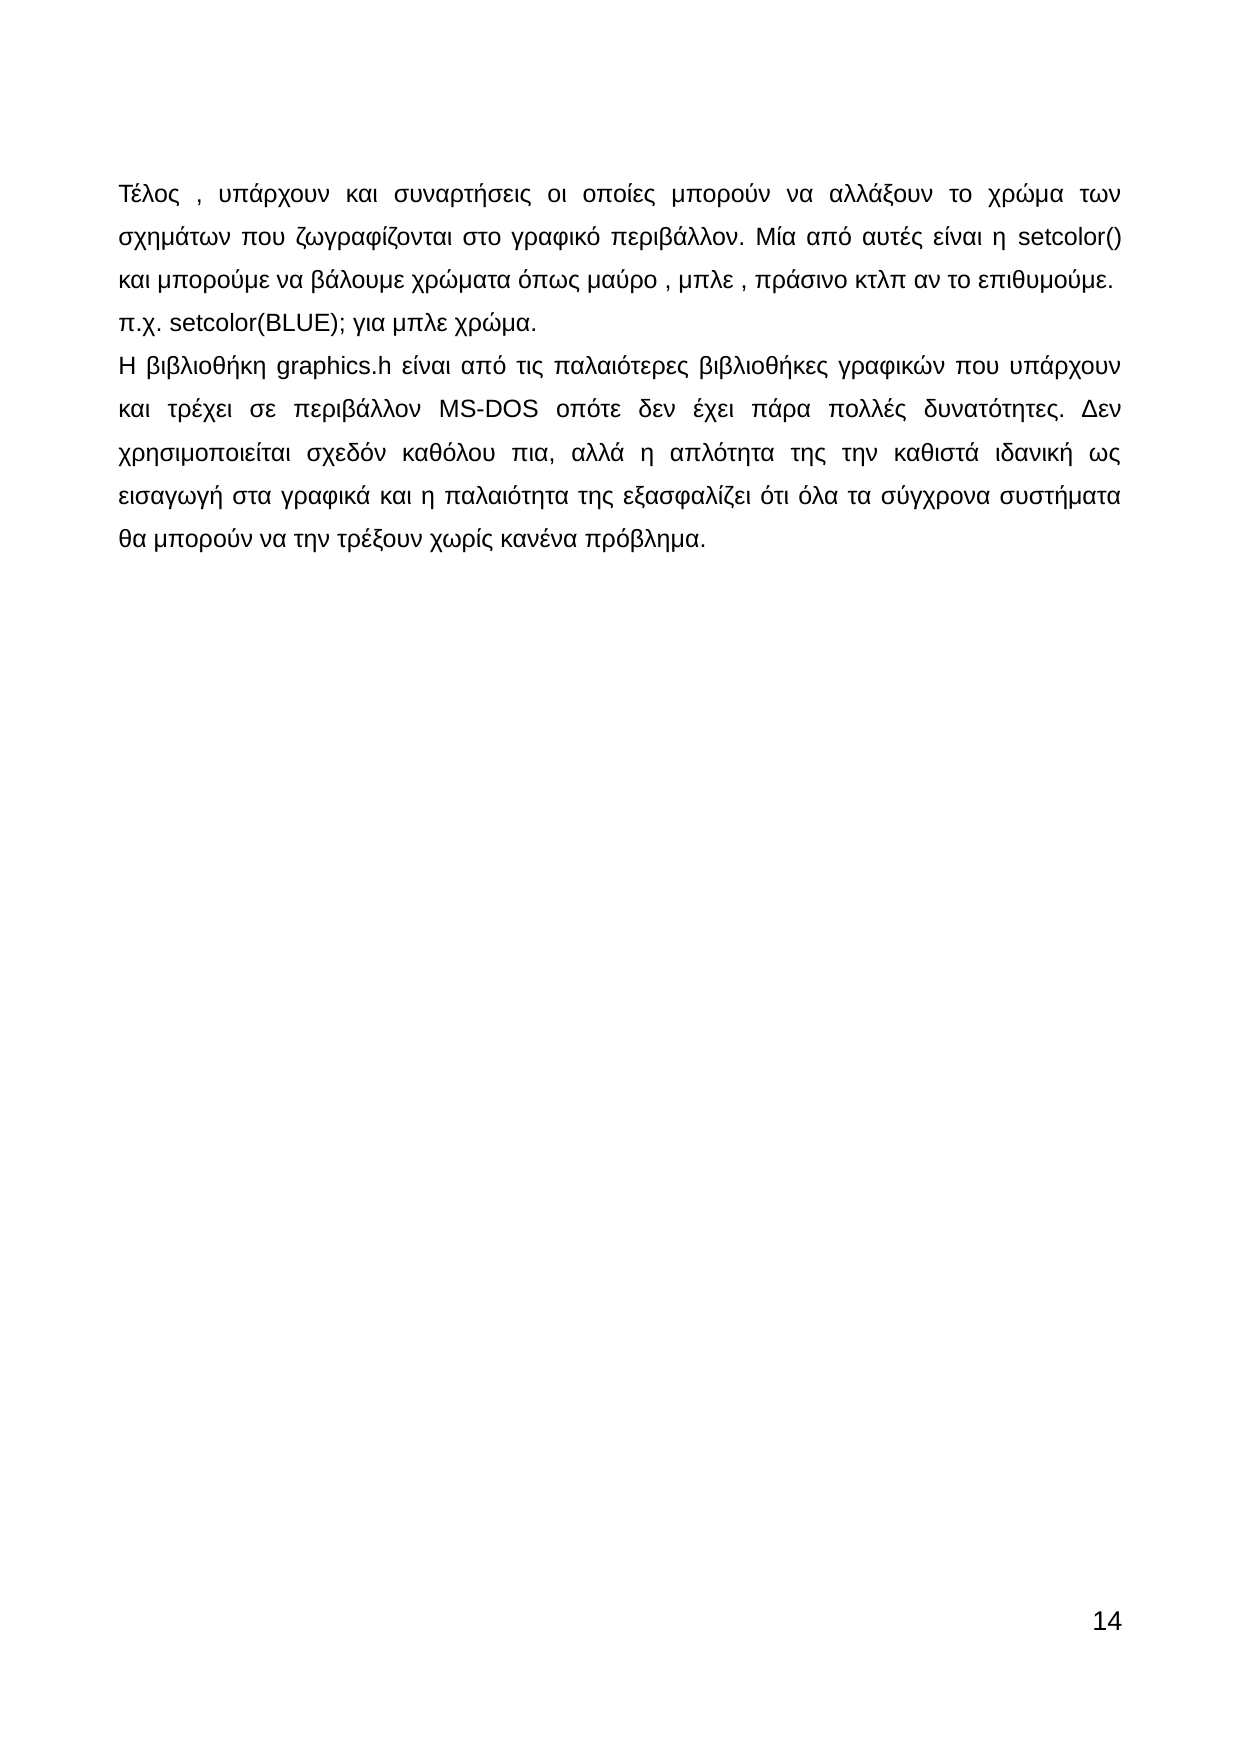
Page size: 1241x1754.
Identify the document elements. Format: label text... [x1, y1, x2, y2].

text Η βιβλιοθήκη graphics.h είναι από τις παλαιότερες βιβλιοθήκες γραφικών που υπάρχουν και τρέχει σε περιβάλλον MS-DOS οπότε δεν έχει πάρα πολλές δυνατότητες. Δεν χρησιμοποιείται σχεδόν καθόλου πια, αλλά η απλότητα της την καθιστά ιδανική ως εισαγωγή στα γραφικά και η παλαιότητα της εξασφαλίζει ότι όλα τα σύγχρονα συστήματα θα μπορούν να την τρέξουν χωρίς κανένα πρόβλημα. [118, 351, 1122, 553]
text π.χ. setcolor(BLUE); για μπλε χρώμα. [118, 308, 1122, 337]
text Τέλος , υπάρχουν και συναρτήσεις οι οποίες μπορούν να αλλάξουν το χρώμα των σχημάτων που ζωγραφίζονται στο γραφικό περιβάλλον. Μία από αυτές είναι η setcolor() και μπορούμε να βάλουμε χρώματα όπως μαύρο , μπλε , πράσινο κτλπ αν το επιθυμούμε. [118, 179, 1122, 294]
